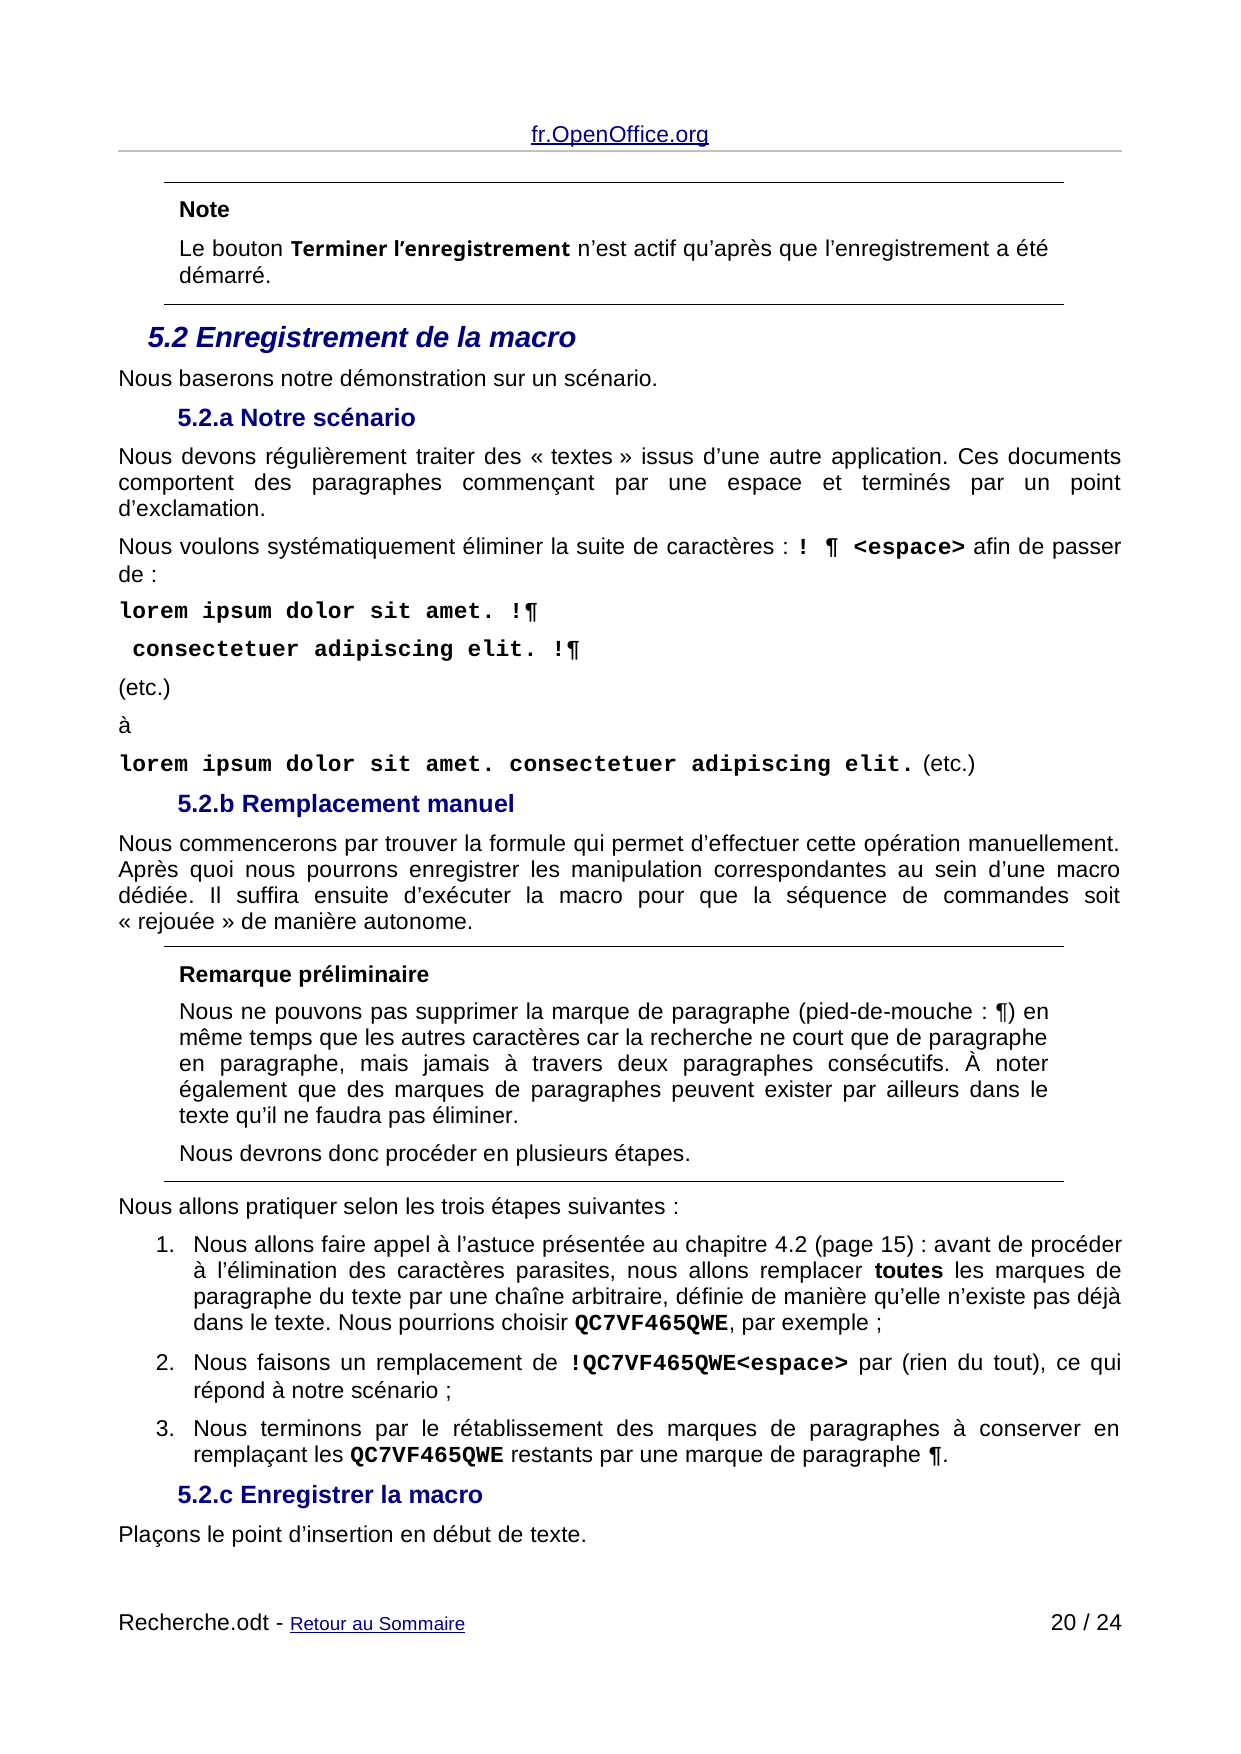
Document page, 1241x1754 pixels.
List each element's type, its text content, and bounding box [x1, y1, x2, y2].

text Nous voulons systématiquement éliminer la suite de caractères : ! ¶ <espace> afin de passer de : [118, 533, 1122, 587]
text lorem ipsum dolor sit amet. !¶ [118, 599, 1122, 625]
text lorem ipsum dolor sit amet. consectetuer adipiscing elit. (etc.) [118, 750, 1122, 778]
text Nous ne pouvons pas supprimer la marque de paragraphe (pied-de-mouche : ¶) en même temps que les autres caractères car la recherche ne court que de paragraphe en paragraphe, mais jamais à travers deux paragraphes consécutifs. À noter également que des marques de paragraphes peuvent exister par ailleurs dans le texte qu’il ne faudra pas éliminer. [164, 984, 1064, 1126]
text (etc.) [118, 675, 1122, 701]
text Note [164, 183, 1064, 219]
text Nous commencerons par trouver la formule qui permet d’effectuer cette opération manuellement. Après quoi nous pourrons enregistrer les manipulation correspondantes au sein d’une macro dédiée. Il suffira ensuite d’exécuter la macro pour que la séquence de commandes soit « rejouée » de manière autonome. [118, 830, 1122, 934]
list Nous faisons un remplacement de !QC7VF465QWE<espace> par (rien du tout), ce qui répond à notre scénario ; [156, 1349, 1122, 1403]
text Nous devrons donc procéder en plusieurs étapes. [164, 1126, 1064, 1181]
text Nous devons régulièrement traiter des « textes » issus d’une autre application. Ces documents comportent des paragraphes commençant par une espace et terminés par un point d’exclamation. [118, 443, 1122, 521]
text Le bouton Terminer l’enregistrement n’est actif qu’après que l’enregistrement a été démarré. [164, 219, 1064, 304]
text Remarque préliminaire [164, 947, 1064, 984]
text Nous allons pratiquer selon les trois étapes suivantes : [118, 1193, 1122, 1219]
subtitle Enregistrement de la macro [148, 321, 1122, 354]
list Nous terminons par le rétablissement des marques de paragraphes à conserver en remplaçant les QC7VF465QWE restants par une marque de paragraphe ¶. [156, 1415, 1122, 1469]
subtitle Remplacement manuel [177, 790, 1122, 818]
text consectetuer adipiscing elit. !¶ [118, 637, 1122, 663]
text Plaçons le point d’insertion en début de texte. [118, 1521, 1122, 1547]
list Nous allons faire appel à l’astuce présentée au chapitre 4.2 (page 16) : avant de procéder à l’élimination des caractères parasites, nous allons remplacer toutes les marques de paragraphe du texte par une chaîne arbitraire, définie de manière qu’elle n’existe pas déjà dans le texte. Nous pourrions choisir QC7VF465QWE, par exemple ; [156, 1231, 1122, 1337]
text Nous baserons notre démonstration sur un scénario. [118, 366, 1122, 392]
subtitle Notre scénario [177, 403, 1122, 432]
text à [118, 713, 1122, 739]
subtitle Enregistrer la macro [177, 1481, 1122, 1509]
